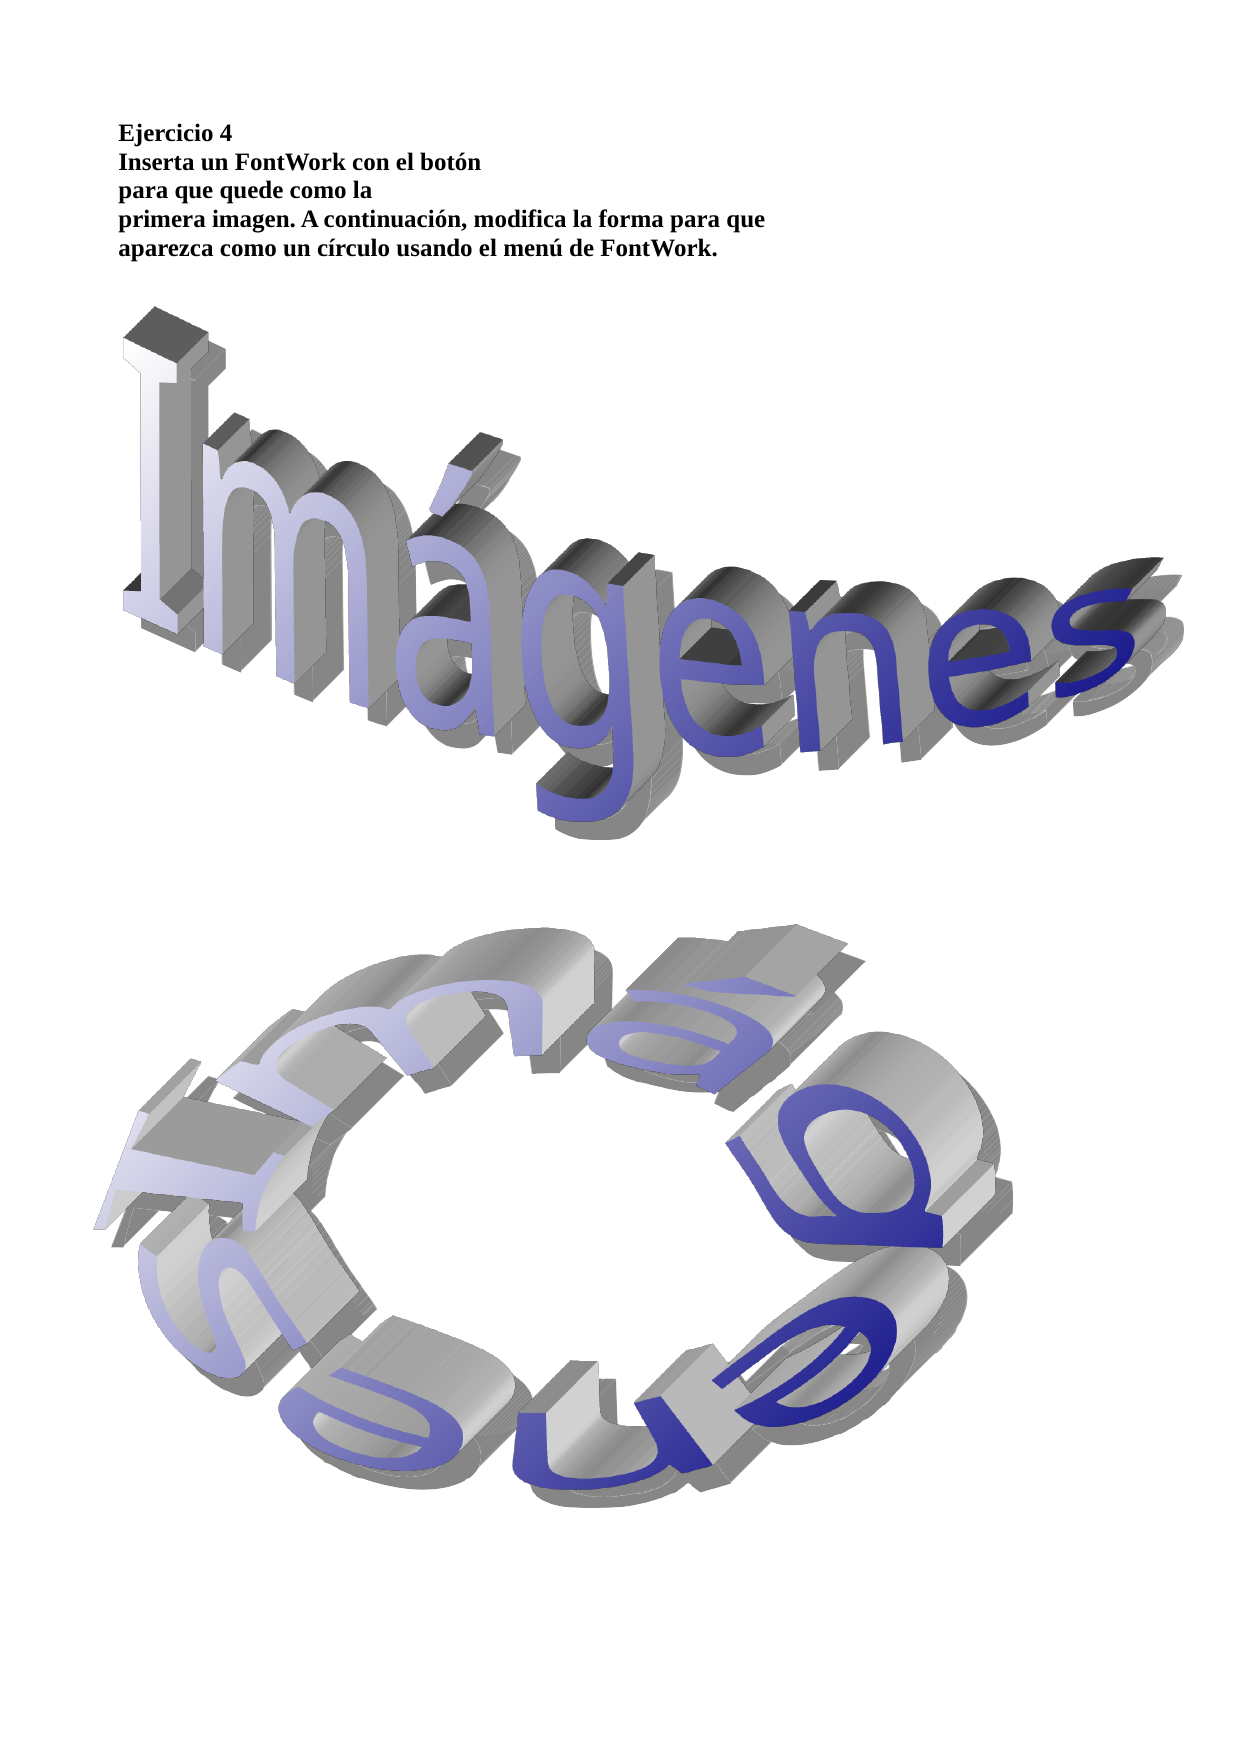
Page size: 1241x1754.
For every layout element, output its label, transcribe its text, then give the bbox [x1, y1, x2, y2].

text para que quede como la [118, 176, 1122, 204]
text aparezca como un círculo usando el menú de FontWork. [118, 233, 1122, 262]
text Inserta un FontWork con el botón [118, 147, 1122, 176]
text primera imagen. A continuación, modifica la forma para que [118, 204, 1122, 233]
text Ejercicio 4 [118, 118, 1122, 147]
